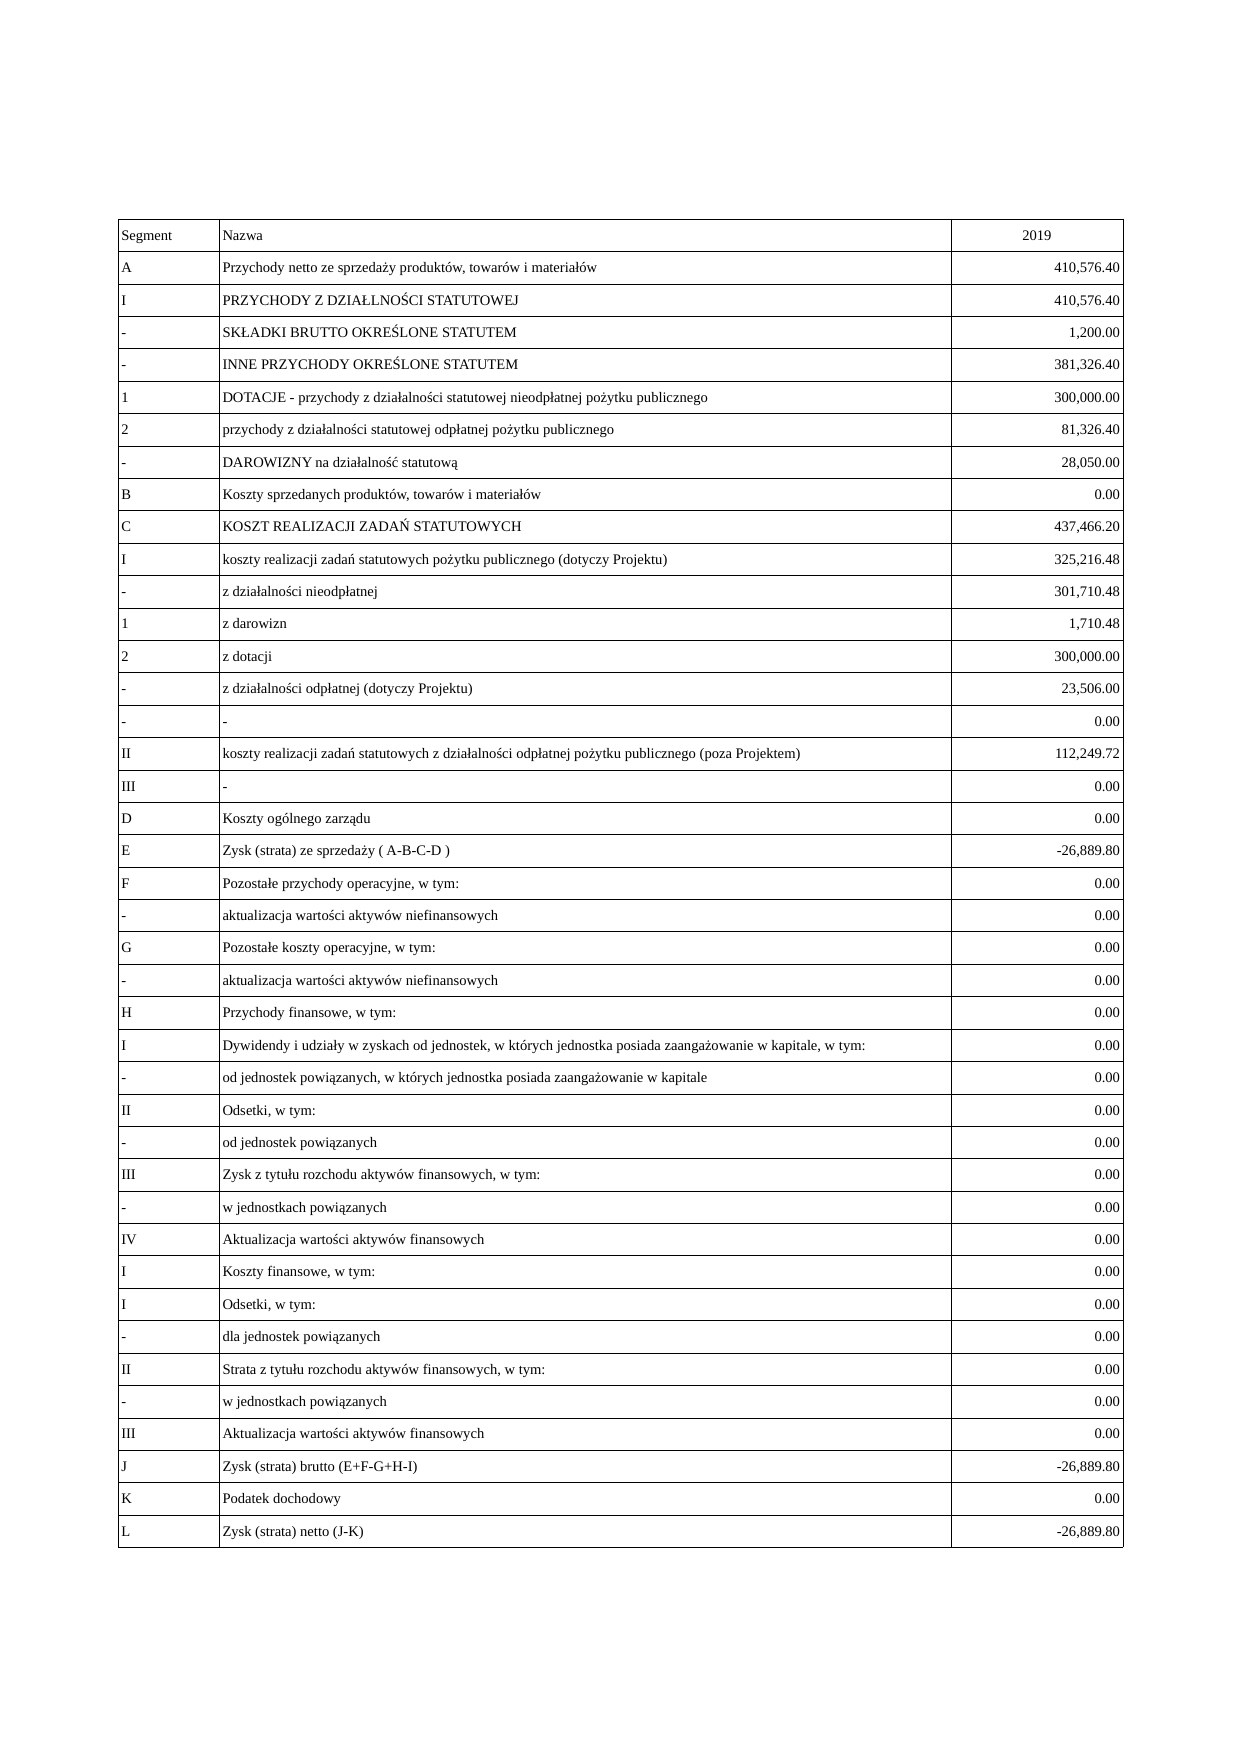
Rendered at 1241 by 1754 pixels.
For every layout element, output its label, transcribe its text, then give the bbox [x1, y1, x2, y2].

table_cell Dywidendy i udziały w zyskach od jednostek, w których jednostka posiada zaangażowanie w kapitale, w tym: [220, 1030, 951, 1061]
table_cell F [119, 868, 219, 899]
table_cell z dotacji [220, 641, 951, 672]
table_cell Aktualizacja wartości aktywów finansowych [220, 1419, 951, 1450]
table_cell 1 [119, 382, 219, 413]
table_cell 0,00 [952, 1062, 1123, 1093]
table_cell II [119, 738, 219, 769]
table_cell 2 [119, 641, 219, 672]
table_cell 0,00 [952, 1289, 1123, 1320]
table_cell 1 200,00 [952, 317, 1123, 348]
table_header 2019 [952, 220, 1123, 251]
table_cell Podatek dochodowy [220, 1483, 951, 1514]
table_cell - [119, 965, 219, 996]
table_cell Przychody netto ze sprzedaży produktów, towarów i materiałów [220, 252, 951, 283]
table_cell 325 216,48 [952, 544, 1123, 575]
table_header Segment [119, 220, 219, 251]
table_cell - [119, 1062, 219, 1093]
table_cell koszty realizacji zadań statutowych pożytku publicznego (dotyczy Projektu) [220, 544, 951, 575]
table_cell aktualizacja wartości aktywów niefinansowych [220, 900, 951, 931]
table_cell III [119, 771, 219, 802]
table_cell 0,00 [952, 1419, 1123, 1450]
table_cell 0,00 [952, 1321, 1123, 1353]
table_cell 301 710,48 [952, 576, 1123, 607]
table_cell Koszty finansowe, w tym: [220, 1256, 951, 1288]
table_cell II [119, 1354, 219, 1385]
table_cell -26 889,80 [952, 835, 1123, 867]
table_cell Koszty sprzedanych produktów, towarów i materiałów [220, 479, 951, 510]
table_cell IV [119, 1224, 219, 1255]
table_cell z działalności nieodpłatnej [220, 576, 951, 607]
table_cell J [119, 1451, 219, 1482]
table_cell 0,00 [952, 1095, 1123, 1126]
table_cell I [119, 1030, 219, 1061]
table_cell III [119, 1419, 219, 1450]
table_cell - [119, 900, 219, 931]
table_cell C [119, 511, 219, 543]
table_cell Zysk (strata) ze sprzedaży ( A-B-C-D ) [220, 835, 951, 867]
table_cell Zysk (strata) brutto (E+F-G+H-I) [220, 1451, 951, 1482]
table_cell Pozostałe koszty operacyjne, w tym: [220, 932, 951, 964]
table_cell 0,00 [952, 900, 1123, 931]
table_cell - [119, 576, 219, 607]
table_cell 300 000,00 [952, 641, 1123, 672]
table_cell - [220, 771, 951, 802]
table_cell od jednostek powiązanych [220, 1127, 951, 1158]
table_cell - [119, 673, 219, 705]
table_cell Strata z tytułu rozchodu aktywów finansowych, w tym: [220, 1354, 951, 1385]
table_cell - [119, 317, 219, 348]
table_cell z działalności odpłatnej (dotyczy Projektu) [220, 673, 951, 705]
table_cell 0,00 [952, 1030, 1123, 1061]
table_cell - [119, 706, 219, 737]
table_cell I [119, 1256, 219, 1288]
table_cell 300 000,00 [952, 382, 1123, 413]
table_cell 112 249,72 [952, 738, 1123, 769]
table_cell 0,00 [952, 1256, 1123, 1288]
table_cell Aktualizacja wartości aktywów finansowych [220, 1224, 951, 1255]
table_cell I [119, 544, 219, 575]
table_cell H [119, 997, 219, 1029]
table_cell E [119, 835, 219, 867]
table_cell K [119, 1483, 219, 1514]
table_cell 1 710,48 [952, 609, 1123, 640]
table_cell 381 326,40 [952, 349, 1123, 381]
table_cell 0,00 [952, 706, 1123, 737]
table_cell Przychody finansowe, w tym: [220, 997, 951, 1029]
table_cell 0,00 [952, 803, 1123, 834]
table_cell koszty realizacji zadań statutowych z działalności odpłatnej pożytku publicznego (poza Projektem) [220, 738, 951, 769]
table_cell 28 050,00 [952, 447, 1123, 478]
table_cell - [119, 447, 219, 478]
table_cell II [119, 1095, 219, 1126]
table_cell 0,00 [952, 997, 1123, 1029]
table_cell A [119, 252, 219, 283]
table_cell z darowizn [220, 609, 951, 640]
table_cell - [119, 1321, 219, 1353]
table_cell I [119, 1289, 219, 1320]
table_header Nazwa [220, 220, 951, 251]
table_cell 0,00 [952, 868, 1123, 899]
table_cell DOTACJE - przychody z działalności statutowej nieodpłatnej pożytku publicznego [220, 382, 951, 413]
table_cell G [119, 932, 219, 964]
table_cell 0,00 [952, 1159, 1123, 1191]
table_cell 0,00 [952, 771, 1123, 802]
table_cell L [119, 1516, 219, 1547]
table_cell od jednostek powiązanych, w których jednostka posiada zaangażowanie w kapitale [220, 1062, 951, 1093]
table_cell 0,00 [952, 1354, 1123, 1385]
table_cell 0,00 [952, 1483, 1123, 1514]
table_cell Odsetki, w tym: [220, 1095, 951, 1126]
table_cell dla jednostek powiązanych [220, 1321, 951, 1353]
table_cell Pozostałe przychody operacyjne, w tym: [220, 868, 951, 899]
table_cell 0,00 [952, 932, 1123, 964]
table_cell przychody z działalności statutowej odpłatnej pożytku publicznego [220, 414, 951, 446]
table_cell w jednostkach powiązanych [220, 1386, 951, 1417]
table_cell Koszty ogólnego zarządu [220, 803, 951, 834]
table_cell - [119, 349, 219, 381]
table_cell Zysk z tytułu rozchodu aktywów finansowych, w tym: [220, 1159, 951, 1191]
table_cell -26 889,80 [952, 1516, 1123, 1547]
table_cell DAROWIZNY na działalność statutową [220, 447, 951, 478]
table_cell 23 506,00 [952, 673, 1123, 705]
table_cell PRZYCHODY Z DZIAŁLNOŚCI STATUTOWEJ [220, 285, 951, 316]
table_cell -26 889,80 [952, 1451, 1123, 1482]
table_cell 0,00 [952, 965, 1123, 996]
table_cell aktualizacja wartości aktywów niefinansowych [220, 965, 951, 996]
table_cell Odsetki, w tym: [220, 1289, 951, 1320]
table_cell KOSZT REALIZACJI ZADAŃ STATUTOWYCH [220, 511, 951, 543]
table_cell Zysk (strata) netto (J-K) [220, 1516, 951, 1547]
table_cell 1 [119, 609, 219, 640]
table_cell D [119, 803, 219, 834]
table_cell INNE PRZYCHODY OKREŚLONE STATUTEM [220, 349, 951, 381]
table_cell I [119, 285, 219, 316]
table_cell w jednostkach powiązanych [220, 1192, 951, 1223]
table_cell 0,00 [952, 479, 1123, 510]
table_cell 0,00 [952, 1192, 1123, 1223]
table_cell 0,00 [952, 1386, 1123, 1417]
table_cell 81 326,40 [952, 414, 1123, 446]
table_cell 410 576,40 [952, 252, 1123, 283]
table_cell - [119, 1386, 219, 1417]
table_cell - [220, 706, 951, 737]
table_cell 0,00 [952, 1224, 1123, 1255]
table_cell SKŁADKI BRUTTO OKREŚLONE STATUTEM [220, 317, 951, 348]
table_cell III [119, 1159, 219, 1191]
table_cell - [119, 1192, 219, 1223]
table_cell - [119, 1127, 219, 1158]
table_cell 2 [119, 414, 219, 446]
table_cell 437 466,20 [952, 511, 1123, 543]
table_cell 410 576,40 [952, 285, 1123, 316]
table_cell 0,00 [952, 1127, 1123, 1158]
table_cell B [119, 479, 219, 510]
